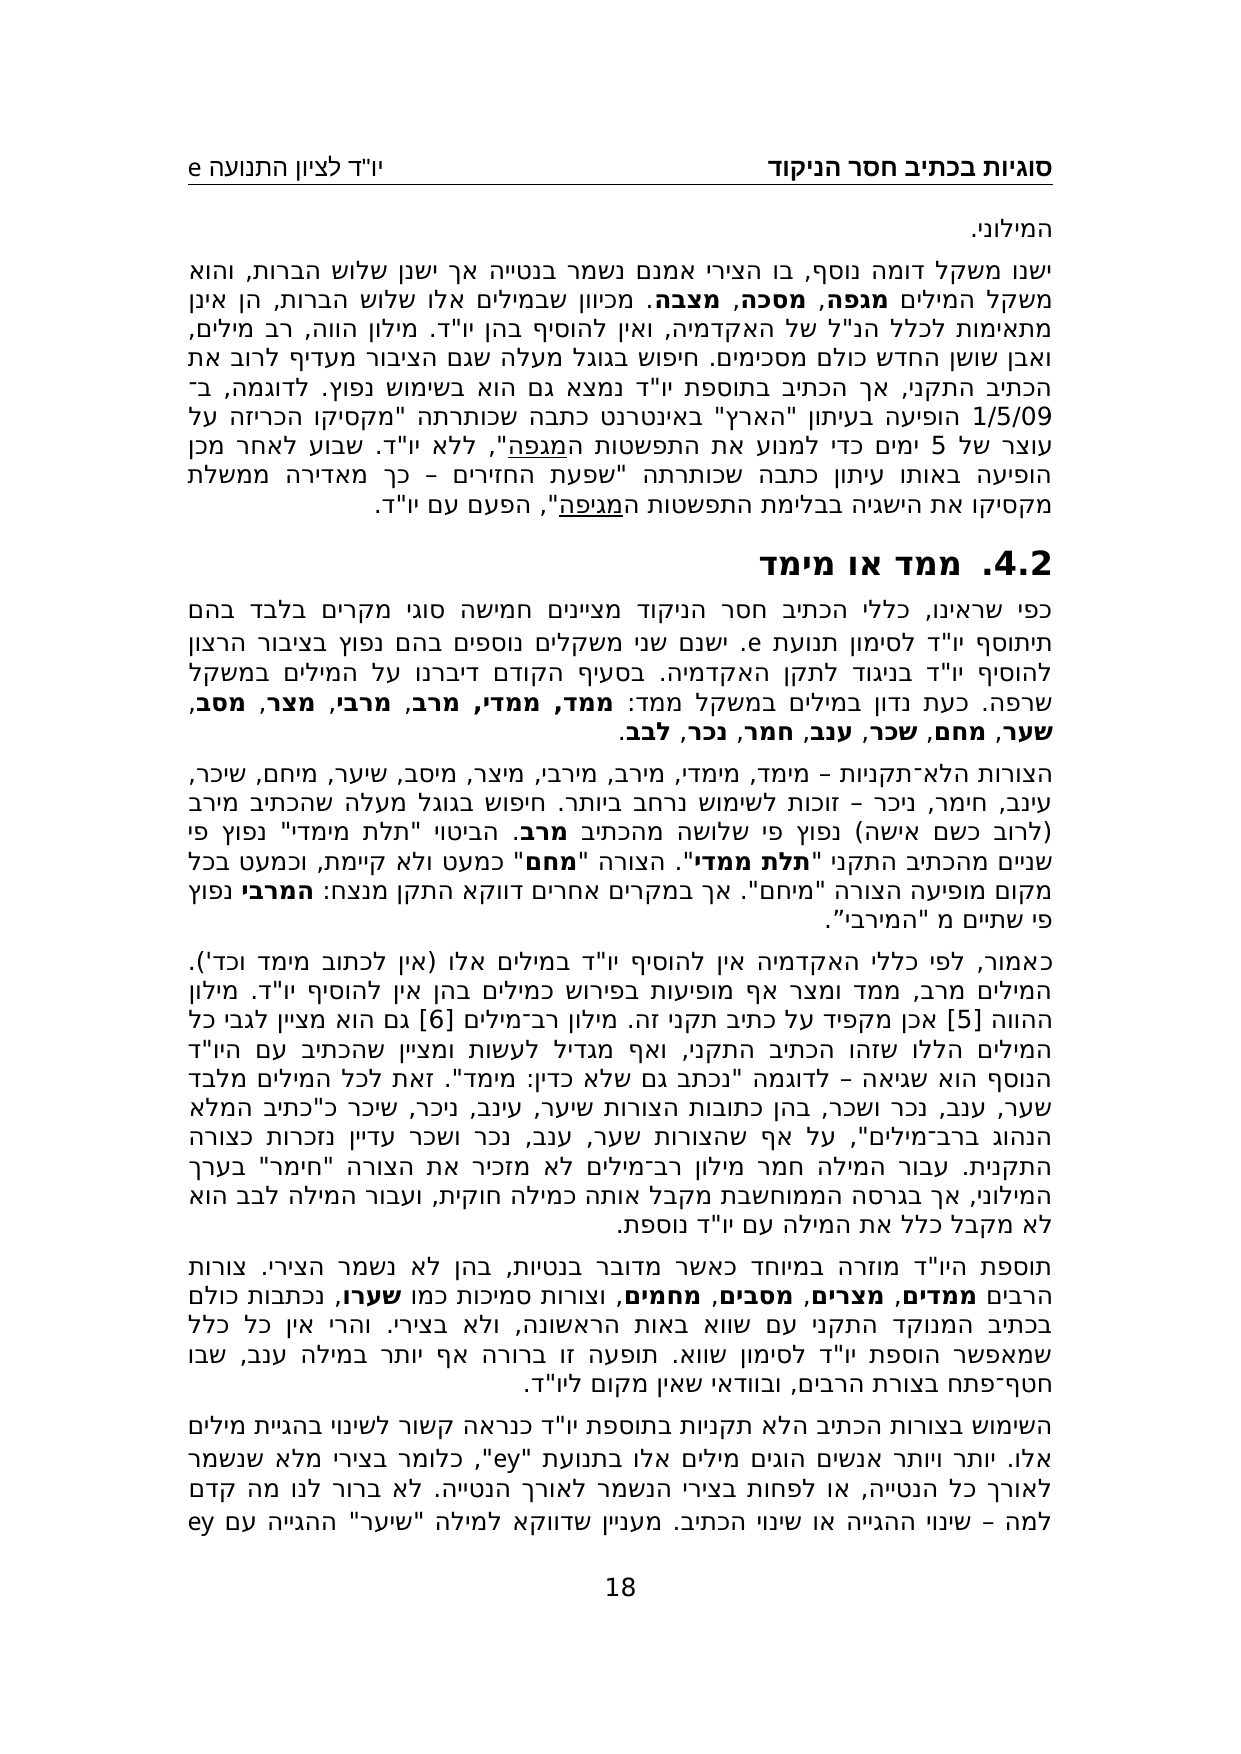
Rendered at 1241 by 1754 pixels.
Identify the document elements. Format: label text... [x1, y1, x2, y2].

text כאמור, לפי כללי האקדמיה אין להוסיף יו"ד במילים אלו (אין לכתוב מימד וכד'). המילים מרב, ממד ומצר אף מופיעות בפירוש כמילים בהן אין להוסיף יו"ד. מילון ההווה [5] אכן מקפיד על כתיב תקני זה. מילון רב־מילים [6] גם הוא מציין לגבי כל המילים הללו שזהו הכתיב התקני, ואף מגדיל לעשות ומציין שהכתיב עם היו"ד הנוסף הוא שגיאה – לדוגמה "נכתב גם שלא כדין: מימד". זאת לכל המילים מלבד שער, ענב, נכר ושכר, בהן כתובות הצורות שיער, עינב, ניכר, שיכר כ"כתיב המלא הנהוג ברב־מילים", על אף שהצורות שער, ענב, נכר ושכר עדיין נזכרות כצורה התקנית. עבור המילה חמר מילון רב־מילים לא מזכיר את הצורה "חימר" בערך המילוני, אך בגרסה הממוחשבת מקבל אותה כמילה חוקית, ועבור המילה לבב הוא לא מקבל כלל את המילה עם יו"ד נוספת. [187, 947, 1053, 1240]
text המילוני. [187, 214, 1053, 243]
subtitle ממד או מימד [187, 544, 1053, 583]
text ישנו משקל דומה נוסף, בו הצירי אמנם נשמר בנטייה אך ישנן שלוש הברות, והוא משקל המילים מגפה, מסכה, מצבה. מכיוון שבמילים אלו שלוש הברות, הן אינן מתאימות לכלל הנ"ל של האקדמיה, ואין להוסיף בהן יו"ד. מילון הווה, רב מילים, ואבן שושן החדש כולם מסכימים. חיפוש בגוגל מעלה שגם הציבור מעדיף לרוב את הכתיב התקני, אך הכתיב בתוספת יו"ד נמצא גם הוא בשימוש נפוץ. לדוגמה, ב־ 1/5/09 הופיעה בעיתון "הארץ" באינטרנט כתבה שכותרתה "מקסיקו הכריזה על עוצר של 5 ימים כדי למנוע את התפשטות המגפה", ללא יו"ד. שבוע לאחר מכן הופיעה באותו עיתון כתבה שכותרתה "שפעת החזירים – כך מאדירה ממשלת מקסיקו את הישגיה בבלימת התפשטות המגיפה", הפעם עם יו"ד. [187, 256, 1053, 519]
text תוספת היו"ד מוזרה במיוחד כאשר מדובר בנטיות, בהן לא נשמר הצירי. צורות הרבים ממדים, מצרים, מסבים, מחמים, וצורות סמיכות כמו שערו, נכתבות כולם בכתיב המנוקד התקני עם שווא באות הראשונה, ולא בצירי. והרי אין כל כלל שמאפשר הוספת יו"ד לסימון שווא. תופעה זו ברורה אף יותר במילה ענב, שבו חטף־פתח בצורת הרבים, ובוודאי שאין מקום ליו"ד. [187, 1252, 1053, 1398]
text השימוש בצורות הכתיב הלא תקניות בתוספת יו"ד כנראה קשור לשינוי בהגיית מילים אלו. יותר ויותר אנשים הוגים מילים אלו בתנועת "ey", כלומר בצירי מלא שנשמר לאורך כל הנטייה, או לפחות בצירי הנשמר לאורך הנטייה. לא ברור לנו מה קדם למה – שינוי ההגייה או שינוי הכתיב. מעניין שדווקא למילה "שיער" ההגייה עם ey לא תפסה. מעניין גם שדוברי עברית רבים חושבים שקיימות שתי צורות יחיד שונות לפרי הענבים: "עֵינב" בצירי מלא בעי"ן, ו"עָנב" בקמץ – בעוד אף אחת מהצורות הנ"ל איננה תקנית... צורת היחיד התקנית היא "עֵנב" בצירי (לא בקמץ) וצורת הריבוי שלה היא "עֲנבים", עם חטף־פתח. [187, 1411, 1053, 1537]
text הצורות הלא־תקניות – מימד, מימדי, מירב, מירבי, מיצר, מיסב, שיער, מיחם, שיכר, עינב, חימר, ניכר – זוכות לשימוש נרחב ביותר. חיפוש בגוגל מעלה שהכתיב מירב (לרוב כשם אישה) נפוץ פי שלושה מהכתיב מרב. הביטוי "תלת מימדי" נפוץ פי שניים מהכתיב התקני "תלת ממדי". הצורה "מחם" כמעט ולא קיימת, וכמעט בכל מקום מופיעה הצורה "מיחם". אך במקרים אחרים דווקא התקן מנצח: המרבי נפוץ פי שתיים מ "המירבי”. [187, 759, 1053, 934]
text כפי שראינו, כללי הכתיב חסר הניקוד מציינים חמישה סוגי מקרים בלבד בהם תיתוסף יו"ד לסימון תנועת e. ישנם שני משקלים נוספים בהם נפוץ בציבור הרצון להוסיף יו"ד בניגוד לתקן האקדמיה. בסעיף הקודם דיברנו על המילים במשקל שרפה. כעת נדון במילים במשקל ממד: ממד, ממדי, מרב, מרבי, מצר, מסב, שער, מחם, שכר, ענב, חמר, נכר, לבב. [187, 595, 1053, 746]
